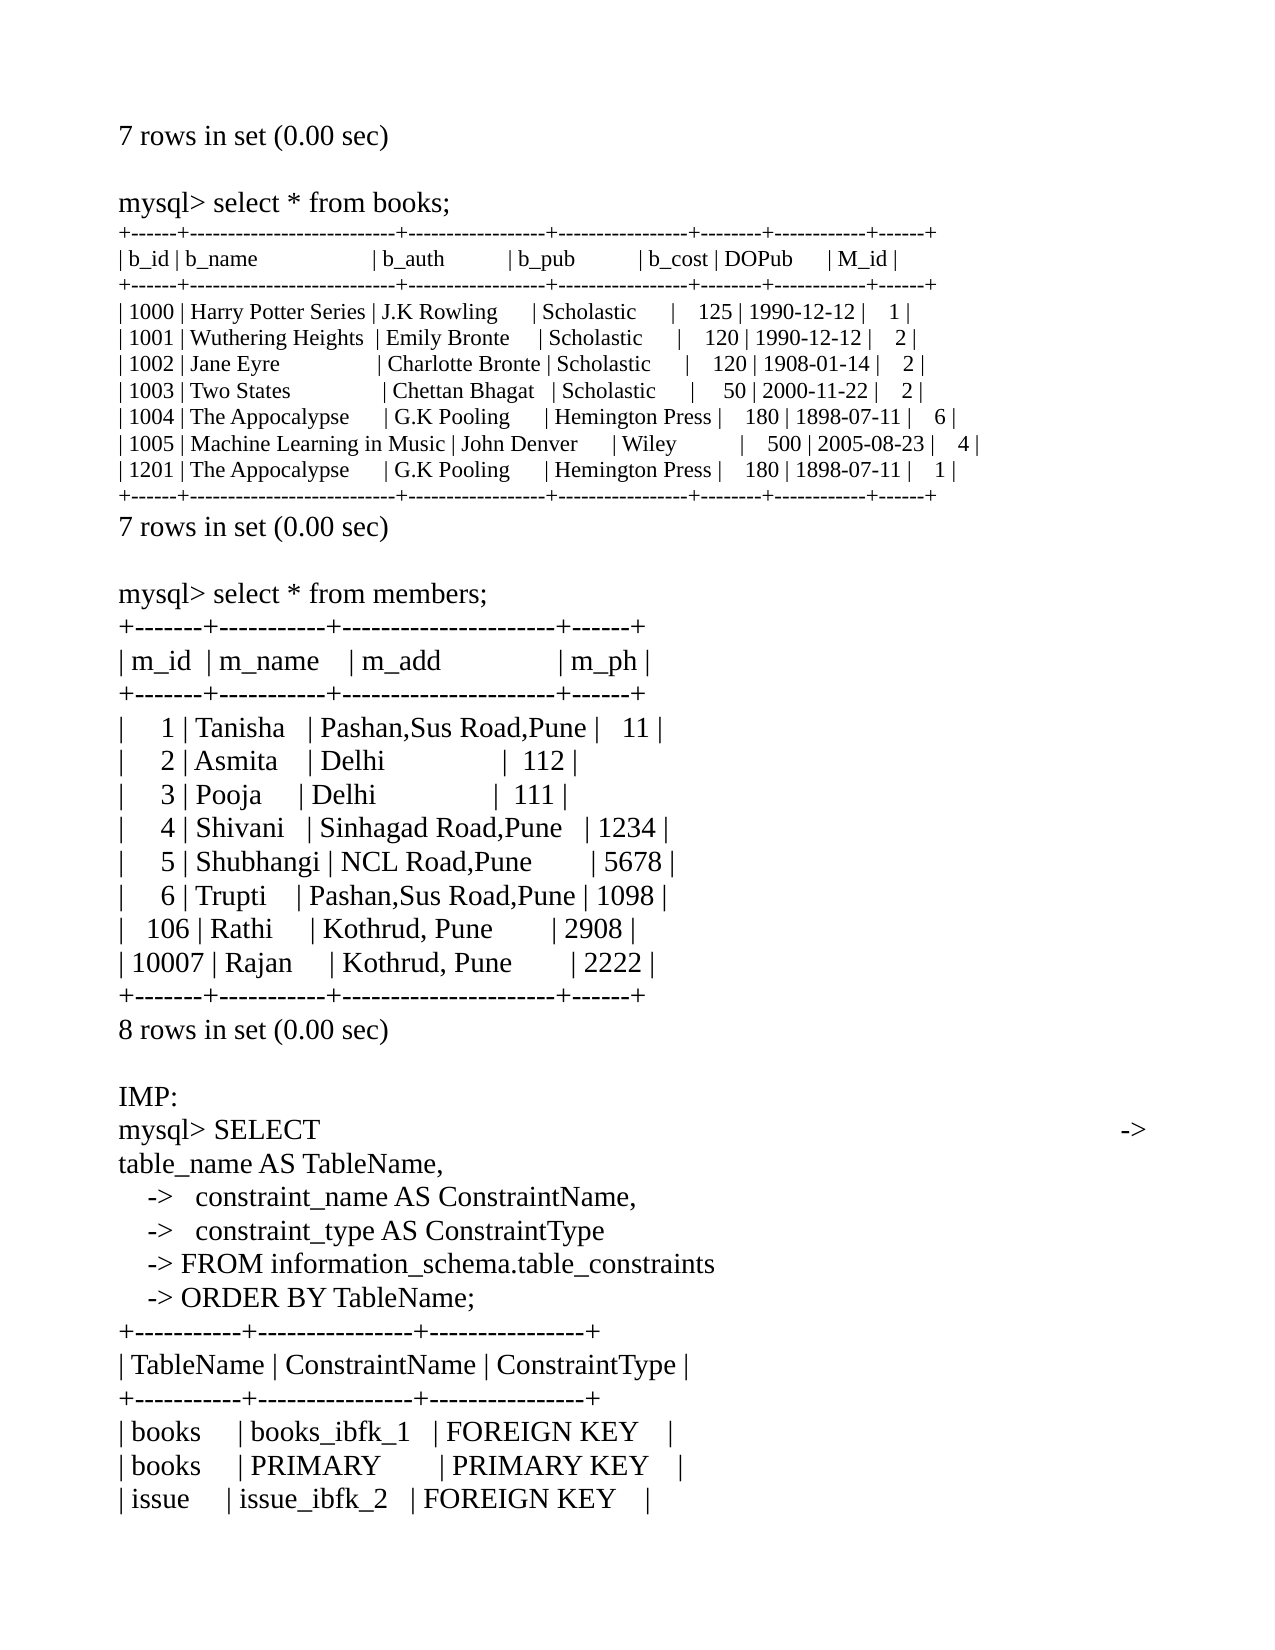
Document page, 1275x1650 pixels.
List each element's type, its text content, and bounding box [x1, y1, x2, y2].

text | TableName | ConstraintName | ConstraintType | [118, 1347, 1157, 1381]
text mysql> SELECT -> table_name AS TableName, [118, 1112, 1157, 1179]
text | books | PRIMARY | PRIMARY KEY | [118, 1448, 1157, 1481]
text mysql> select * from members; [118, 576, 1157, 609]
text | 3 | Pooja | Delhi | 111 | [118, 777, 1157, 811]
text | 2 | Asmita | Delhi | 112 | [118, 743, 1157, 777]
text 7 rows in set (0.00 sec) [118, 118, 1157, 152]
text +------+---------------------------+------------------+-----------------+--------+------------+------+ [118, 482, 1157, 509]
text | issue | issue_ibfk_2 | FOREIGN KEY | [118, 1481, 1157, 1515]
text | 1001 | Wuthering Heights | Emily Bronte | Scholastic | 120 | 1990-12-12 | 2 | [118, 324, 1157, 351]
text mysql> select * from books; [118, 185, 1157, 219]
text | 1201 | The Appocalypse | G.K Pooling | Hemington Press | 180 | 1898-07-11 | 1 | [118, 456, 1157, 482]
text -> ORDER BY TableName; [118, 1280, 1157, 1314]
text +------+---------------------------+------------------+-----------------+--------+------------+------+ [118, 219, 1157, 245]
text 8 rows in set (0.00 sec) [118, 1012, 1157, 1045]
text | 1002 | Jane Eyre | Charlotte Bronte | Scholastic | 120 | 1908-01-14 | 2 | [118, 351, 1157, 377]
text | 1000 | Harry Potter Series | J.K Rowling | Scholastic | 125 | 1990-12-12 | 1 | [118, 298, 1157, 324]
text | m_id | m_name | m_add | m_ph | [118, 643, 1157, 676]
text | 1003 | Two States | Chettan Bhagat | Scholastic | 50 | 2000-11-22 | 2 | [118, 377, 1157, 403]
text | 1005 | Machine Learning in Music | John Denver | Wiley | 500 | 2005-08-23 | 4 | [118, 429, 1157, 456]
text -> constraint_name AS ConstraintName, [118, 1179, 1157, 1213]
text +-------+-----------+----------------------+------+ [118, 978, 1157, 1012]
text | 1 | Tanisha | Pashan,Sus Road,Pune | 11 | [118, 710, 1157, 743]
text | 4 | Shivani | Sinhagad Road,Pune | 1234 | [118, 811, 1157, 844]
text | 1004 | The Appocalypse | G.K Pooling | Hemington Press | 180 | 1898-07-11 | 6 | [118, 403, 1157, 429]
text +-------+-----------+----------------------+------+ [118, 676, 1157, 710]
text IMP: [118, 1079, 1157, 1112]
text +-------+-----------+----------------------+------+ [118, 609, 1157, 643]
text +------+---------------------------+------------------+-----------------+--------+------------+------+ [118, 271, 1157, 298]
text +-----------+----------------+----------------+ [118, 1314, 1157, 1347]
text | 6 | Trupti | Pashan,Sus Road,Pune | 1098 | [118, 878, 1157, 911]
text | books | books_ibfk_1 | FOREIGN KEY | [118, 1414, 1157, 1448]
text | 10007 | Rajan | Kothrud, Pune | 2222 | [118, 945, 1157, 978]
text | b_id | b_name | b_auth | b_pub | b_cost | DOPub | M_id | [118, 245, 1157, 271]
text +-----------+----------------+----------------+ [118, 1381, 1157, 1414]
text 7 rows in set (0.00 sec) [118, 509, 1157, 542]
text -> constraint_type AS ConstraintType [118, 1213, 1157, 1247]
text | 5 | Shubhangi | NCL Road,Pune | 5678 | [118, 844, 1157, 878]
text -> FROM information_schema.table_constraints [118, 1247, 1157, 1280]
text | 106 | Rathi | Kothrud, Pune | 2908 | [118, 911, 1157, 945]
